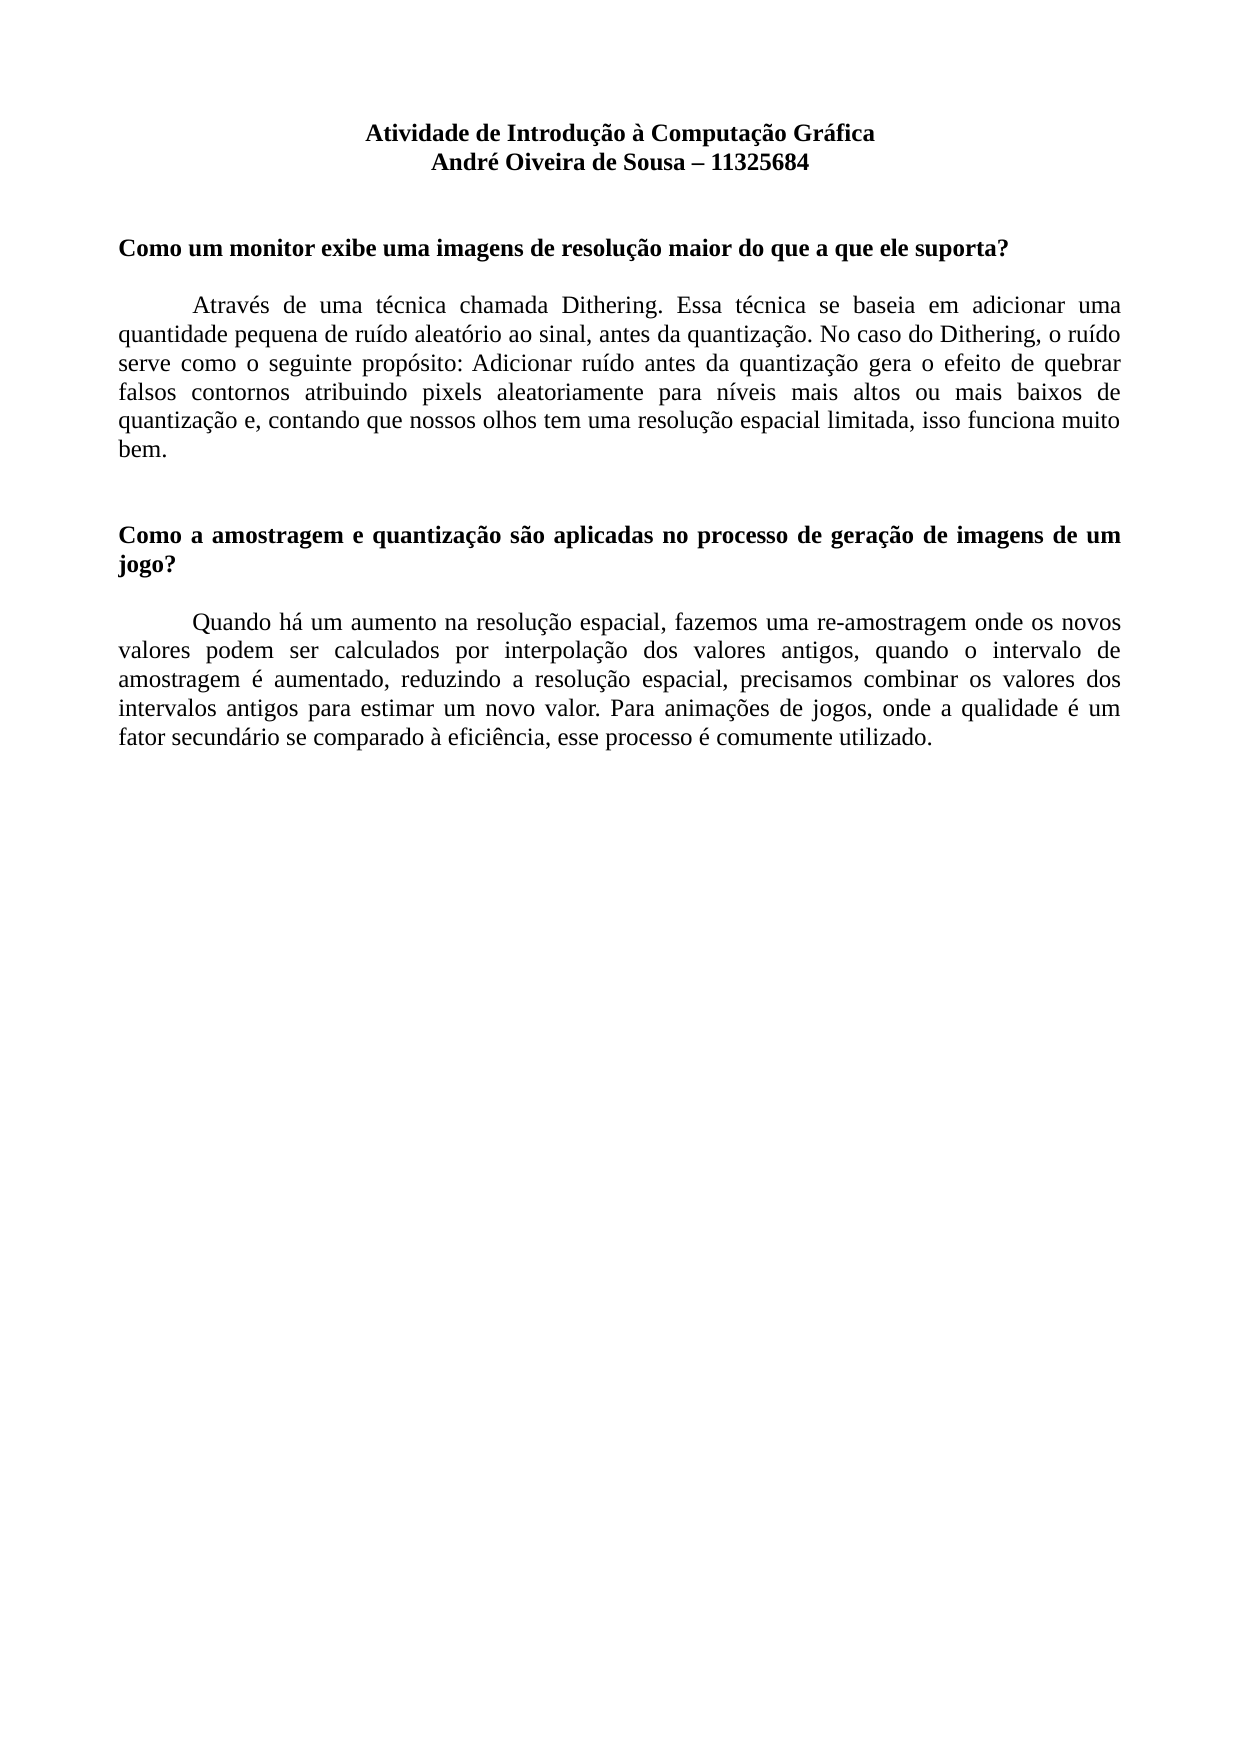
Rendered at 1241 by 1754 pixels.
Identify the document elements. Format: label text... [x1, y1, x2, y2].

text André Oiveira de Sousa – 11325684 [118, 147, 1122, 176]
text Como um monitor exibe uma imagens de resolução maior do que a que ele suporta? [118, 233, 1122, 262]
text Como a amostragem e quantização são aplicadas no processo de geração de imagens de um jogo? [118, 521, 1122, 578]
text Através de uma técnica chamada Dithering. Essa técnica se baseia em adicionar uma quantidade pequena de ruído aleatório ao sinal, antes da quantização. No caso do Dithering, o ruído serve como o seguinte propósito: Adicionar ruído antes da quantização gera o efeito de quebrar falsos contornos atribuindo pixels aleatoriamente para níveis mais altos ou mais baixos de quantização e, contando que nossos olhos tem uma resolução espacial limitada, isso funciona muito bem. [118, 291, 1122, 463]
text Quando há um aumento na resolução espacial, fazemos uma re-amostragem onde os novos valores podem ser calculados por interpolação dos valores antigos, quando o intervalo de amostragem é aumentado, reduzindo a resolução espacial, precisamos combinar os valores dos intervalos antigos para estimar um novo valor. Para animações de jogos, onde a qualidade é um fator secundário se comparado à eficiência, esse processo é comumente utilizado. [118, 607, 1122, 751]
text Atividade de Introdução à Computação Gráfica [118, 118, 1122, 147]
